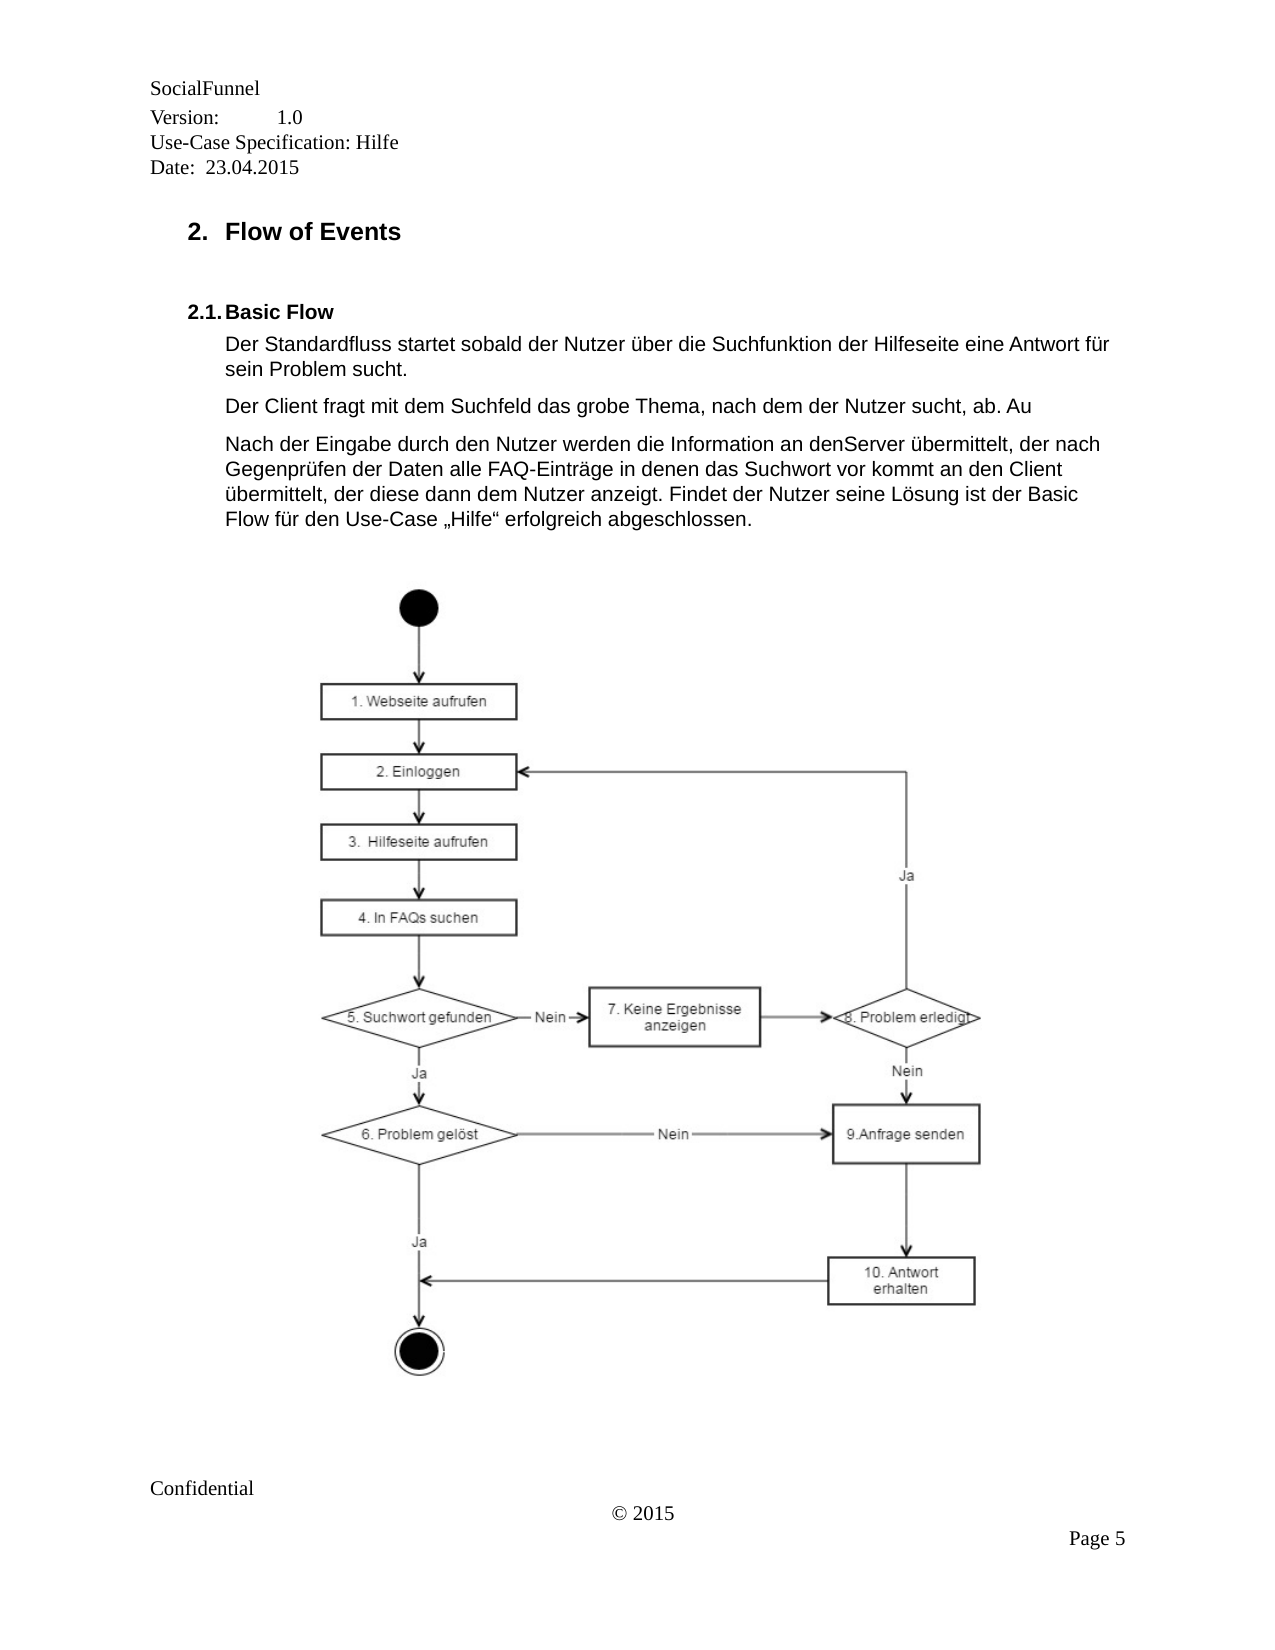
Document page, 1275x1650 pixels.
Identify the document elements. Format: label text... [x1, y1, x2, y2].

text Der Standardfluss startet sobald der Nutzer über die Suchfunktion der Hilfeseite eine Antwort für sein Problem sucht. [225, 330, 1125, 380]
picture [265, 542, 1010, 1398]
subtitle Flow of Events [187, 217, 1125, 245]
subtitle Basic Flow [187, 299, 1125, 324]
text Der Client fragt mit dem Suchfeld das grobe Thema, nach dem der Nutzer sucht, ab. Au [225, 393, 1125, 418]
text Nach der Eingabe durch den Nutzer werden die Information an denServer übermittelt, der nach Gegenprüfen der Daten alle FAQ-Einträge in denen das Suchwort vor kommt an den Client übermittelt, der diese dann dem Nutzer anzeigt. Findet der Nutzer seine Lösung ist der Basic Flow für den Use-Case „Hilfe“ erfolgreich abgeschlossen. [225, 430, 1125, 530]
